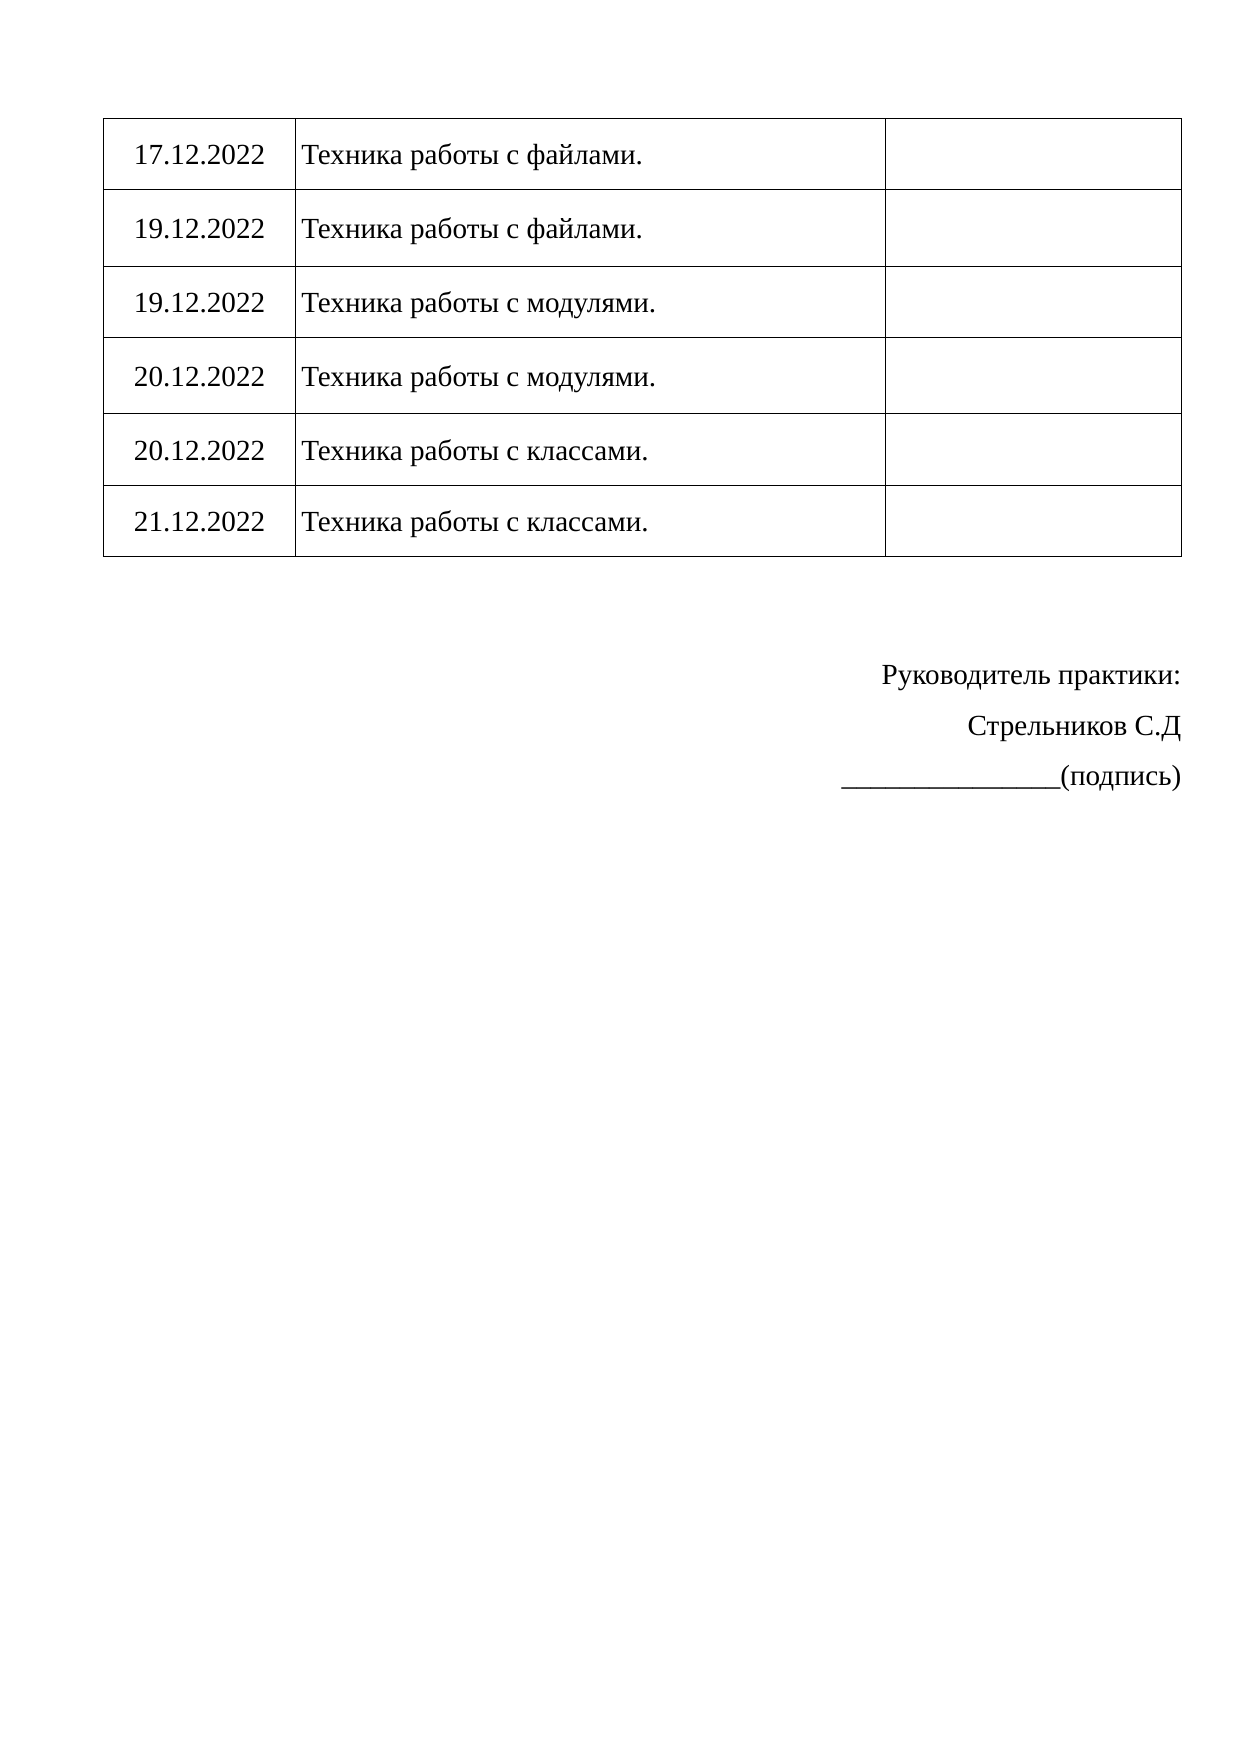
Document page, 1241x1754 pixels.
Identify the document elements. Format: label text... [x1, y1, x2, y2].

table_cell 20.12.2022 [104, 338, 295, 413]
table_cell 17.12.2022 [104, 119, 295, 189]
text _______________(подпись) [103, 758, 1181, 791]
table_cell Техника работы с классами. [296, 414, 885, 484]
table_cell Техника работы с модулями. [296, 267, 885, 337]
table_cell 19.12.2022 [104, 267, 295, 337]
table_cell [886, 190, 1181, 266]
text Руководитель практики: [103, 657, 1181, 691]
table_cell [886, 119, 1181, 189]
table_cell Техника работы с файлами. [296, 190, 885, 266]
text Стрельников С.Д [103, 708, 1181, 741]
table_cell [886, 338, 1181, 413]
table_cell Техника работы с классами. [296, 486, 885, 556]
table_cell [886, 486, 1181, 556]
table_cell 21.12.2022 [104, 486, 295, 556]
table_cell [886, 267, 1181, 337]
table_cell 20.12.2022 [104, 414, 295, 484]
table_cell Техника работы с файлами. [296, 119, 885, 189]
table_cell 19.12.2022 [104, 190, 295, 266]
table_cell [886, 414, 1181, 484]
table_cell Техника работы с модулями. [296, 338, 885, 413]
